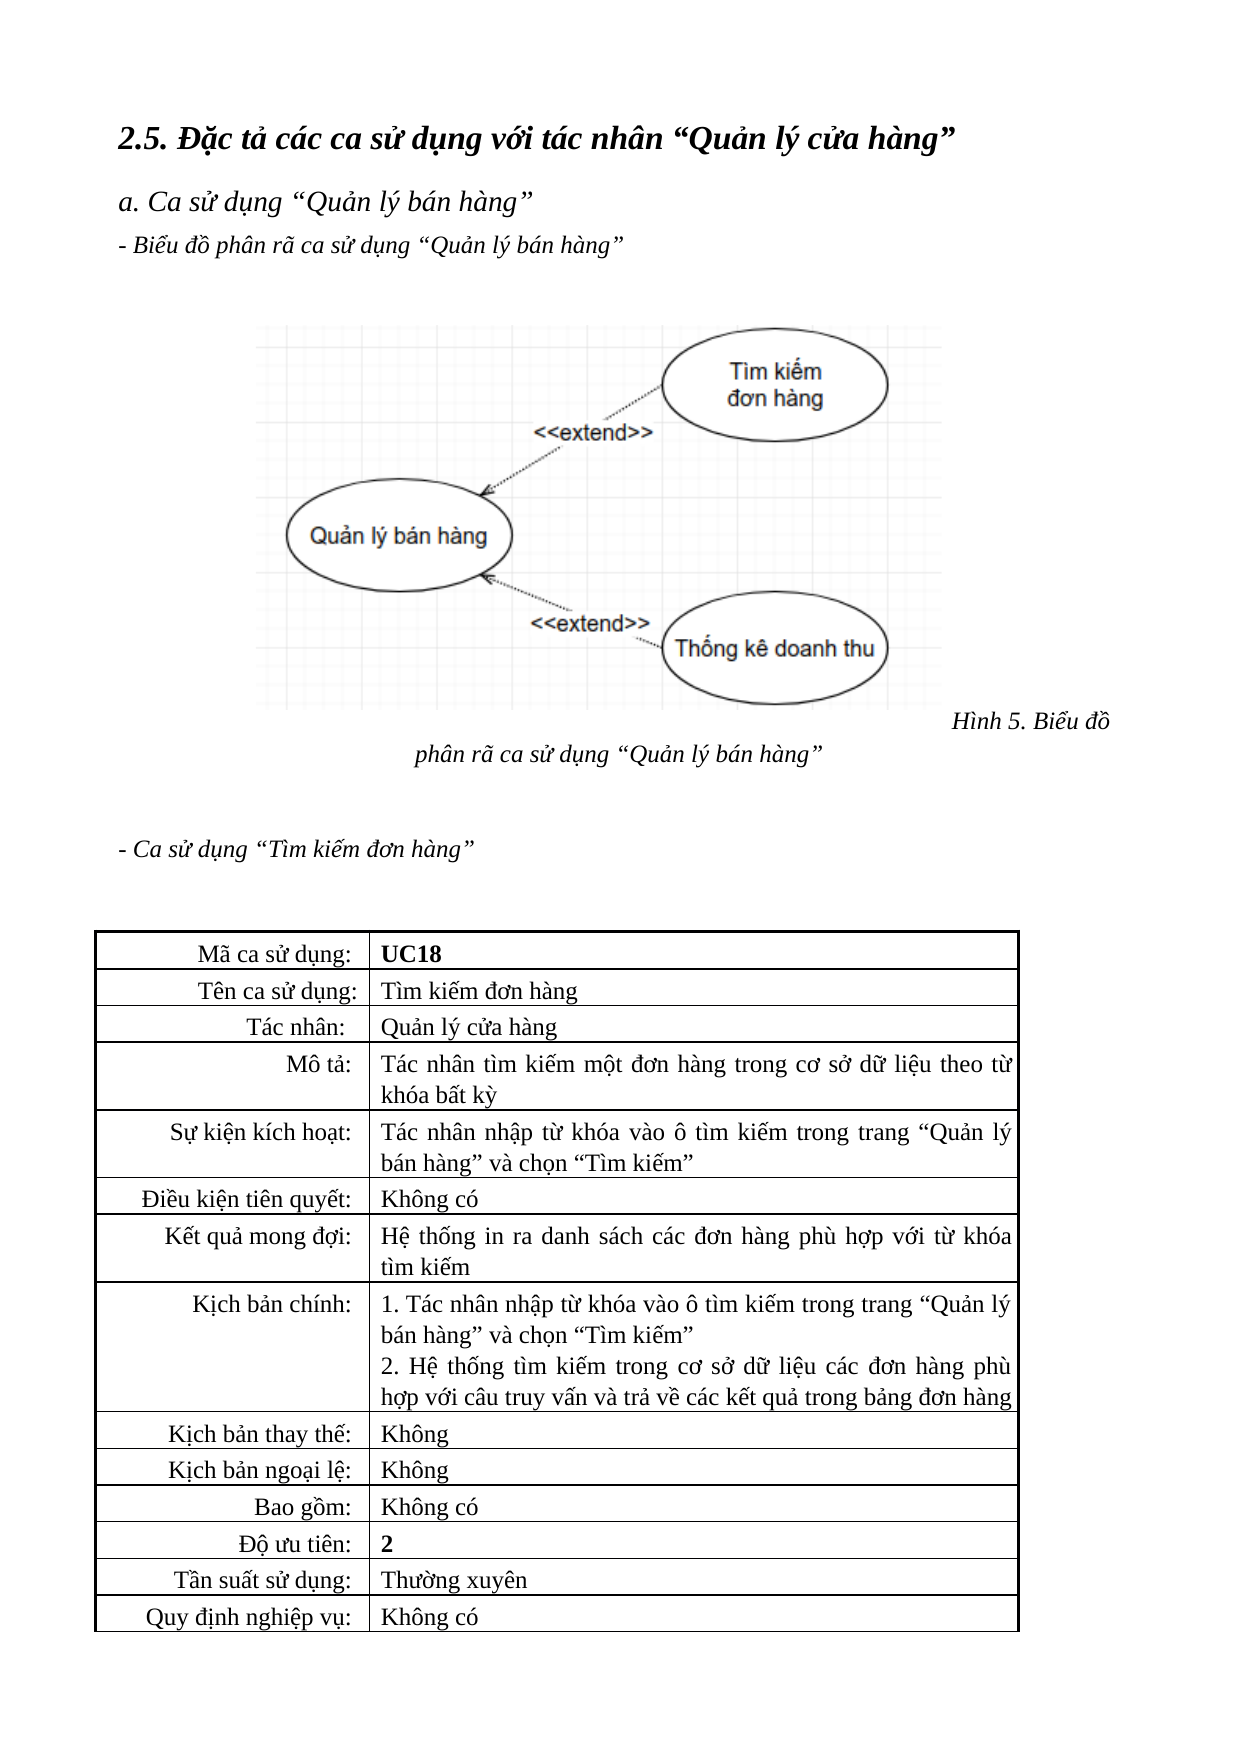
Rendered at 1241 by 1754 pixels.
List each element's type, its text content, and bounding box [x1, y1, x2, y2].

table_cell Điều kiện tiên quyết: [97, 1178, 369, 1213]
table_cell Tác nhân tìm kiếm một đơn hàng trong cơ sở dữ liệu theo từ khóa bất kỳ [370, 1043, 1017, 1109]
table_cell Kịch bản thay thế: [97, 1412, 369, 1447]
table_cell Mô tả: [97, 1043, 369, 1109]
table_cell Không [370, 1412, 1017, 1447]
text - Ca sử dụng “Tìm kiếm đơn hàng” [118, 834, 1122, 863]
table_cell Tác nhân: [97, 1006, 369, 1041]
table_cell Độ ưu tiên: [97, 1522, 369, 1557]
table_header Mã ca sử dụng: [97, 933, 369, 968]
subtitle 2.5. Đặc tả các ca sử dụng với tác nhân “Quản lý cửa hàng” [118, 118, 1122, 157]
table_cell Không có [370, 1486, 1017, 1521]
text - Biểu đồ phân rã ca sử dụng “Quản lý bán hàng” [118, 230, 1122, 259]
table_cell Quy định nghiệp vụ: [97, 1596, 369, 1631]
table_cell Không có [370, 1596, 1017, 1631]
table_cell Tần suất sử dụng: [97, 1559, 369, 1594]
table_header UC18 [370, 933, 1017, 968]
table_cell Bao gồm: [97, 1486, 369, 1521]
table_cell Kịch bản chính: [97, 1283, 369, 1411]
table_cell Tìm kiếm đơn hàng [370, 970, 1017, 1004]
table_cell 2 [370, 1522, 1017, 1557]
table_cell Tên ca sử dụng: [97, 970, 369, 1004]
table_cell Hệ thống in ra danh sách các đơn hàng phù hợp với từ khóa tìm kiếm [370, 1215, 1017, 1281]
table_cell Kịch bản ngoại lệ: [97, 1449, 369, 1484]
table_cell Kết quả mong đợi: [97, 1215, 369, 1281]
table_cell Thường xuyên [370, 1559, 1017, 1594]
text Hình 5. Biểu đồ phân rã ca sử dụng “Quản lý bán hàng” [118, 706, 1122, 768]
table_cell Tác nhân nhập từ khóa vào ô tìm kiếm trong trang “Quản lý bán hàng” và chọn “Tìm kiếm” [370, 1111, 1017, 1177]
table_cell 1. Tác nhân nhập từ khóa vào ô tìm kiếm trong trang “Quản lý bán hàng” và chọn “Tìm kiếm” 2. Hệ thống tìm kiếm trong cơ sở dữ liệu các đơn hàng phù hợp với câu truy vấn và trả về các kết quả trong bảng đơn hàng [370, 1283, 1017, 1411]
table_cell Không có [370, 1178, 1017, 1213]
picture [255, 325, 942, 710]
table_cell Sự kiện kích hoạt: [97, 1111, 369, 1177]
table_cell Không [370, 1449, 1017, 1484]
table_cell Quản lý cửa hàng [370, 1006, 1017, 1041]
subtitle a. Ca sử dụng “Quản lý bán hàng” [118, 184, 1122, 218]
